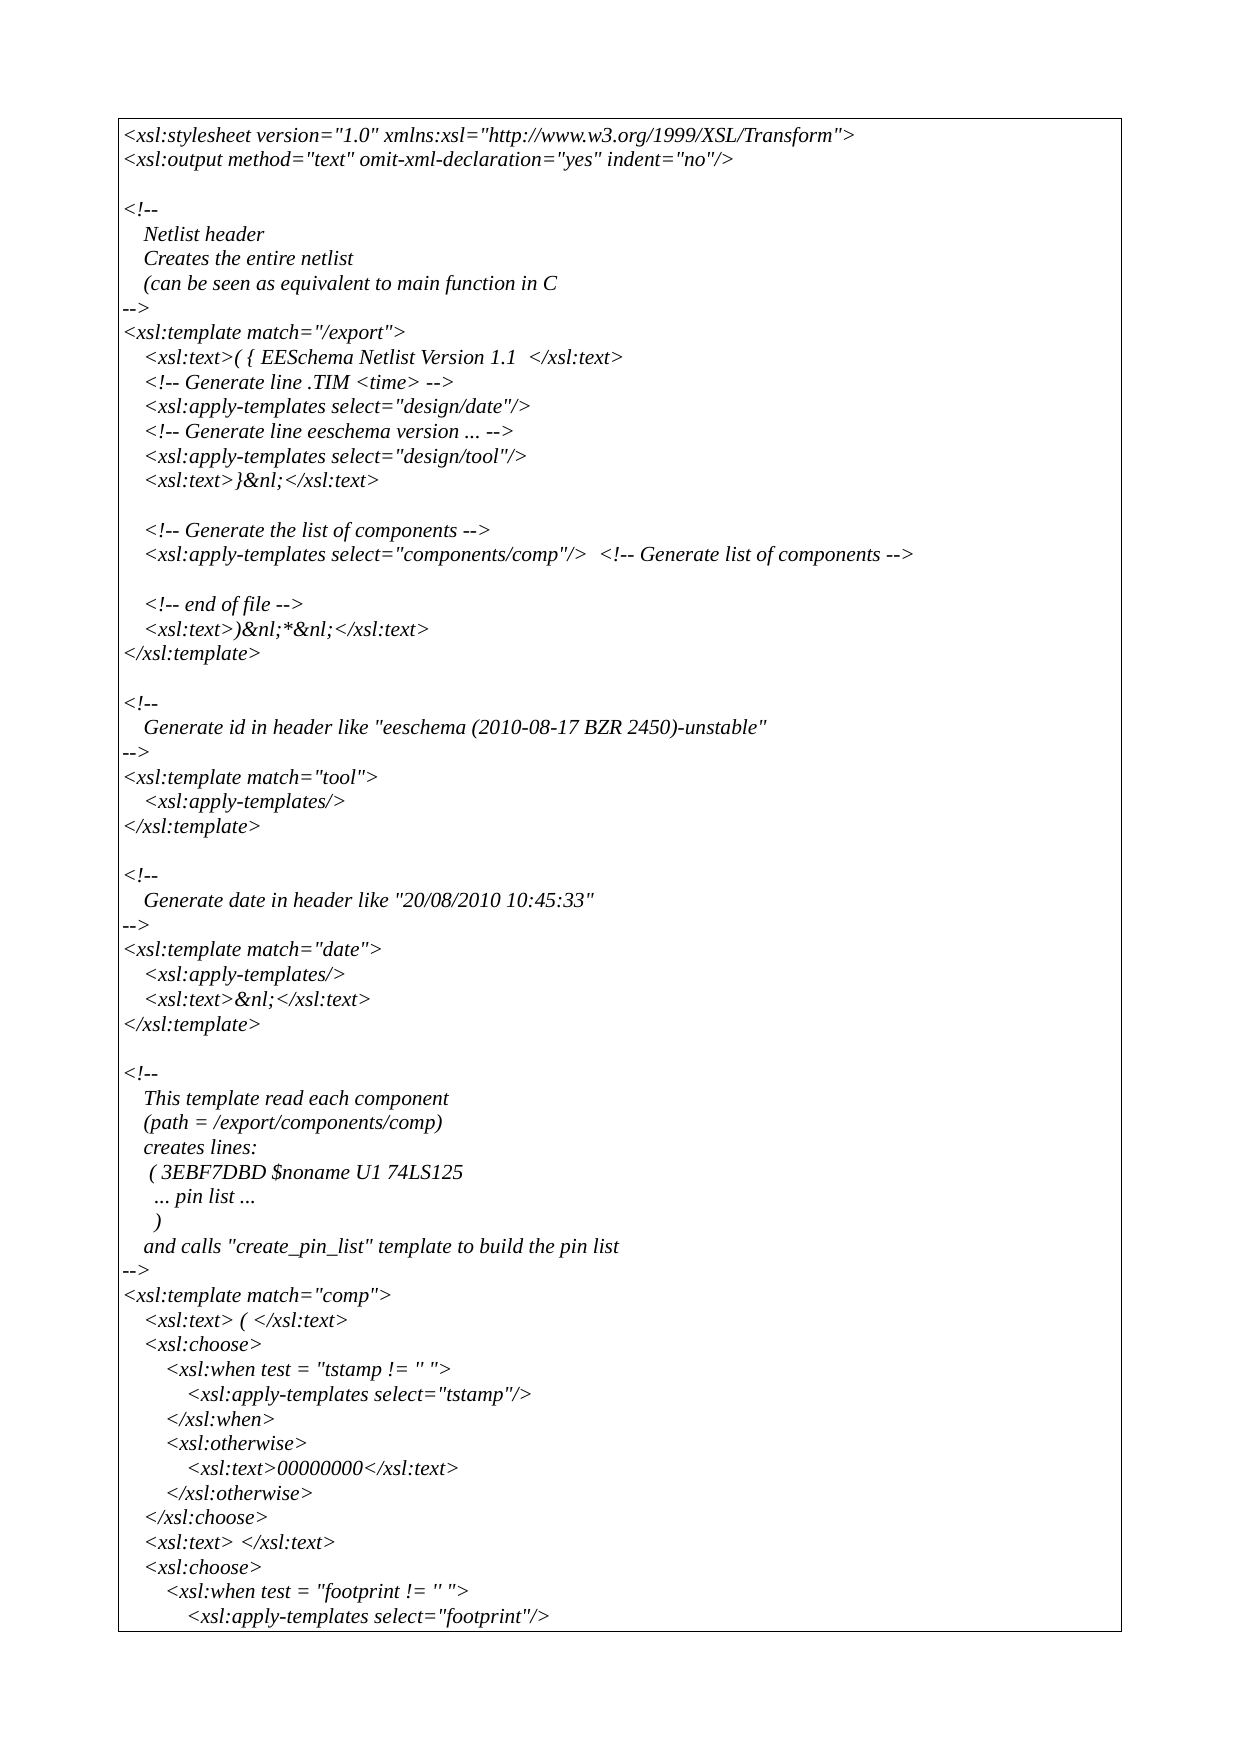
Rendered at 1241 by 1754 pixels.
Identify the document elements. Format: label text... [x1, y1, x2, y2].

text --> [119, 291, 1121, 316]
text <xsl:template match="/export"> [119, 316, 1121, 340]
text <xsl:apply-templates select="components/comp"/> <!-- Generate list of components --> [119, 538, 1121, 566]
text <xsl:otherwise> [119, 1427, 1121, 1451]
text and calls "create_pin_list" template to build the pin list [119, 1229, 1121, 1254]
text (path = /export/components/comp) [119, 1106, 1121, 1130]
text Generate id in header like "eeschema (2010-08-17 BZR 2450)-unstable" [119, 711, 1121, 735]
text <!-- [119, 1056, 1121, 1081]
text --> [119, 735, 1121, 760]
text --> [119, 908, 1121, 933]
text <xsl:choose> [119, 1550, 1121, 1575]
text <xsl:text>}&nl;</xsl:text> [119, 464, 1121, 492]
text creates lines: [119, 1130, 1121, 1155]
text </xsl:when> [119, 1402, 1121, 1427]
text <xsl:template match="tool"> [119, 760, 1121, 785]
text <!-- [119, 686, 1121, 711]
text Generate date in header like "20/08/2010 10:45:33" [119, 883, 1121, 908]
text <xsl:stylesheet version="1.0" xmlns:xsl="http://www.w3.org/1999/XSL/Transform"> [119, 119, 1121, 143]
text <xsl:text>&nl;</xsl:text> [119, 982, 1121, 1007]
text This template read each component [119, 1081, 1121, 1106]
text ... pin list ... [119, 1180, 1121, 1204]
text </xsl:template> [119, 1007, 1121, 1036]
text <!-- Generate the list of components --> [119, 513, 1121, 538]
text <xsl:apply-templates/> [119, 785, 1121, 809]
text <xsl:template match="date"> [119, 933, 1121, 957]
text --> [119, 1254, 1121, 1278]
text <xsl:text>00000000</xsl:text> [119, 1451, 1121, 1476]
text <!-- [119, 192, 1121, 217]
text <!-- end of file --> [119, 587, 1121, 612]
text </xsl:template> [119, 809, 1121, 838]
text <xsl:when test = "tstamp != '' "> [119, 1352, 1121, 1377]
text <xsl:template match="comp"> [119, 1278, 1121, 1303]
text <xsl:output method="text" omit-xml-declaration="yes" indent="no"/> [119, 143, 1121, 171]
text <!-- Generate line eeschema version ... --> [119, 414, 1121, 439]
text </xsl:choose> [119, 1501, 1121, 1525]
text <xsl:apply-templates select="design/tool"/> [119, 439, 1121, 464]
text ( 3EBF7DBD $noname U1 74LS125 [119, 1155, 1121, 1180]
text <xsl:when test = "footprint != '' "> [119, 1575, 1121, 1599]
text <xsl:apply-templates select="footprint"/> [119, 1599, 1121, 1631]
text <!-- [119, 859, 1121, 883]
text Netlist header [119, 217, 1121, 242]
text <xsl:apply-templates/> [119, 957, 1121, 982]
text <xsl:text> </xsl:text> [119, 1525, 1121, 1550]
text </xsl:otherwise> [119, 1476, 1121, 1501]
text <xsl:apply-templates select="design/date"/> [119, 390, 1121, 414]
text <!-- Generate line .TIM <time> --> [119, 365, 1121, 390]
text <xsl:text>( { EESchema Netlist Version 1.1 </xsl:text> [119, 340, 1121, 365]
text (can be seen as equivalent to main function in C [119, 266, 1121, 291]
text <xsl:apply-templates select="tstamp"/> [119, 1377, 1121, 1402]
text <xsl:text> ( </xsl:text> [119, 1303, 1121, 1328]
text ) [119, 1204, 1121, 1229]
text <xsl:text>)&nl;*&nl;</xsl:text> [119, 612, 1121, 637]
text <xsl:choose> [119, 1328, 1121, 1352]
text Creates the entire netlist [119, 242, 1121, 266]
text </xsl:template> [119, 637, 1121, 665]
